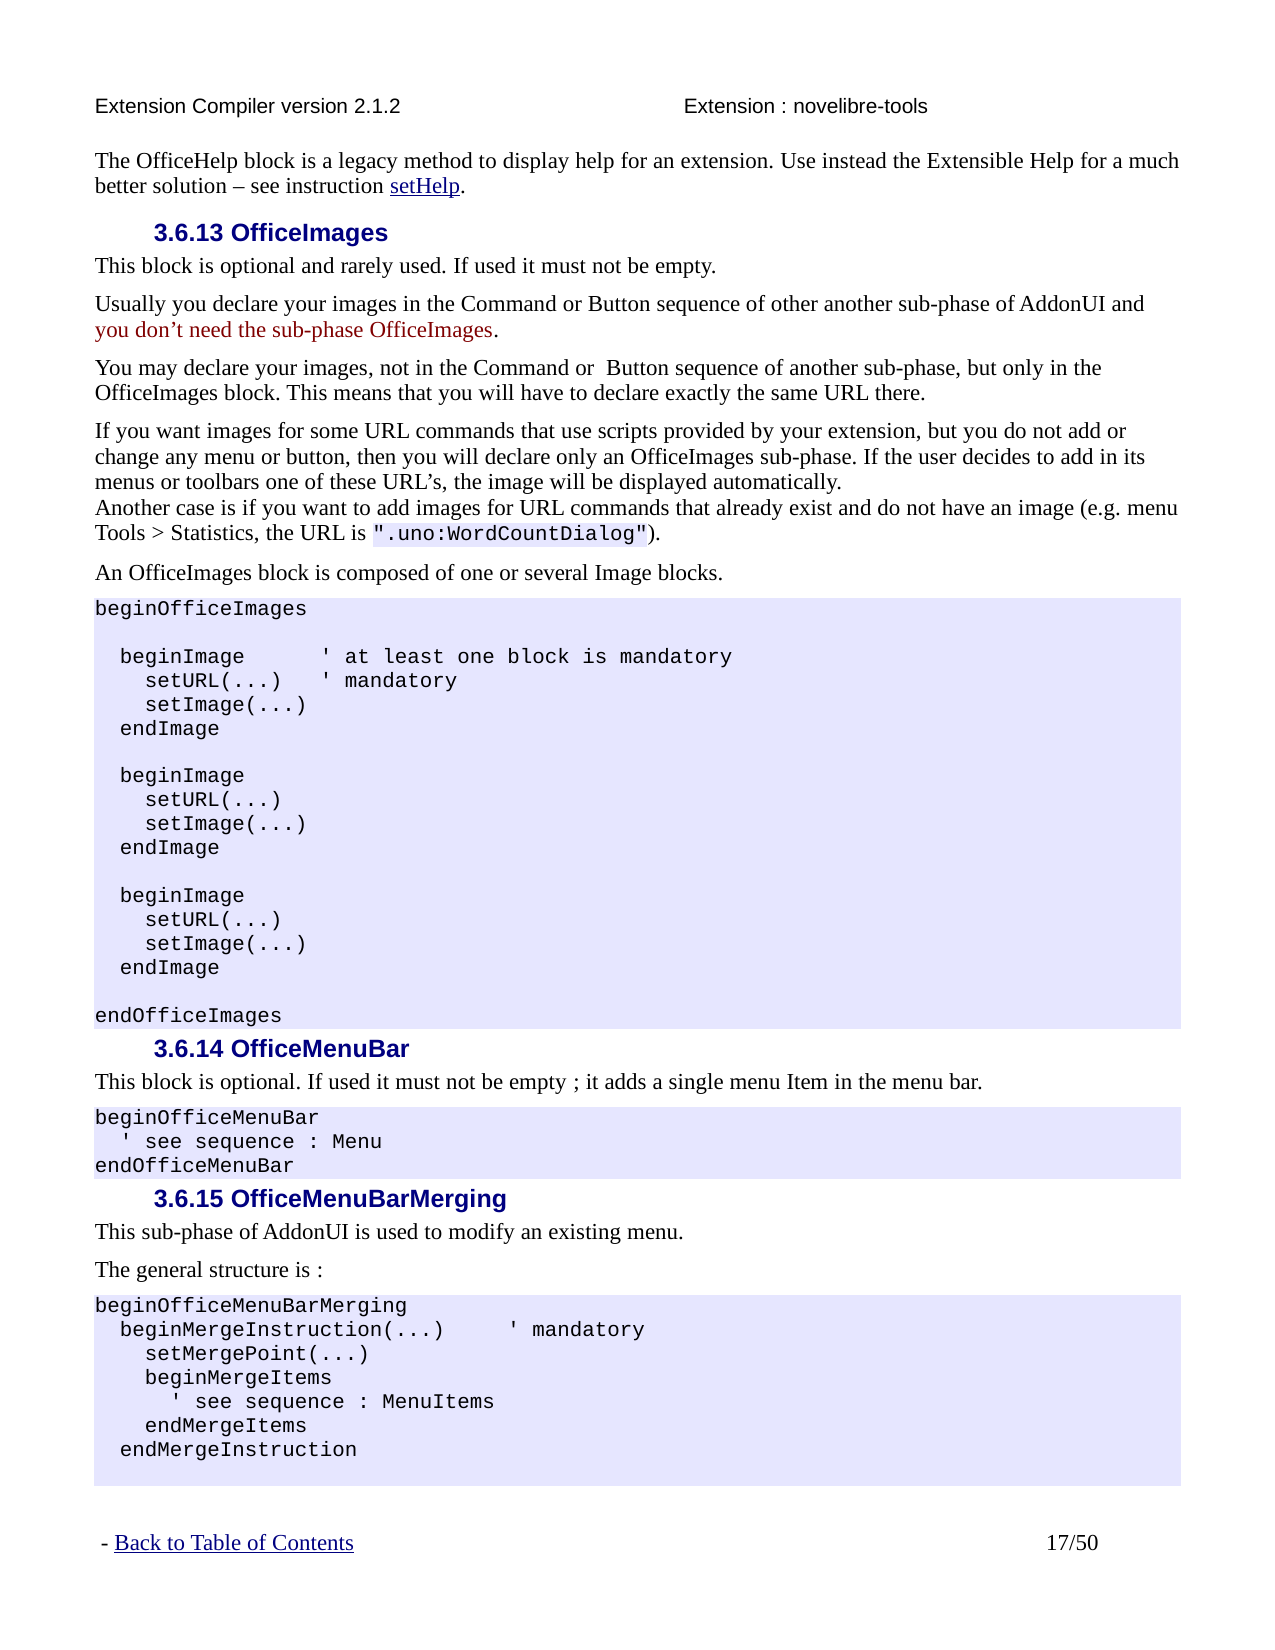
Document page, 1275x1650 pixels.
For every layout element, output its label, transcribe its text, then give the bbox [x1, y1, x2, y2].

text endImage [94, 717, 1181, 741]
text If you want images for some URL commands that use scripts provided by your extension, but you do not add or change any menu or button, then you will declare only an OfficeImages sub-phase. If the user decides to add in its menus or toolbars one of these URL’s, the image will be displayed automatically. Another case is if you want to add images for URL commands that already exist and do not have an image (e.g. menu Tools > Statistics, the URL is ".uno:WordCountDialog"). [94, 418, 1181, 547]
text setImage(...) [94, 813, 1181, 837]
text You may declare your images, not in the Command or Button sequence of another sub-phase, but only in the OfficeImages block. This means that you will have to declare exactly the same URL there. [94, 354, 1181, 406]
text beginMergeInstruction(...) ' mandatory [94, 1319, 1181, 1343]
text ' see sequence : MenuItems [94, 1391, 1181, 1414]
text Usually you declare your images in the Command or Button sequence of other another sub-phase of AddonUI and you don’t need the sub-phase OfficeImages. [94, 291, 1181, 342]
text The OfficeHelp block is a legacy method to display help for an extension. Use instead the Extensible Help for a much better solution – see instruction setHelp. [94, 147, 1181, 198]
text endOfficeImages [94, 1005, 1181, 1029]
subtitle OfficeImages [153, 219, 1181, 247]
text beginOfficeMenuBar [94, 1107, 1181, 1131]
text This block is optional and rarely used. If used it must not be empty. [94, 253, 1181, 278]
text An OfficeImages block is composed of one or several Image blocks. [94, 560, 1181, 585]
subtitle OfficeMenuBar [153, 1035, 1181, 1063]
text beginOfficeImages [94, 598, 1181, 622]
text beginOfficeMenuBarMerging [94, 1295, 1181, 1319]
text beginImage [94, 885, 1181, 909]
text setURL(...) ' mandatory [94, 669, 1181, 693]
text This block is optional. If used it must not be empty ; it adds a single menu Item in the menu bar. [94, 1069, 1181, 1094]
text setImage(...) [94, 933, 1181, 957]
text endImage [94, 837, 1181, 861]
text The general structure is : [94, 1257, 1181, 1282]
text setMergePoint(...) [94, 1343, 1181, 1367]
text beginImage ' at least one block is mandatory [94, 646, 1181, 669]
text setURL(...) [94, 789, 1181, 813]
text endOfficeMenuBar [94, 1155, 1181, 1179]
text endImage [94, 957, 1181, 981]
subtitle OfficeMenuBarMerging [153, 1185, 1181, 1213]
text endMergeInstruction [94, 1438, 1181, 1462]
text This sub-phase of AddonUI is used to modify an existing menu. [94, 1219, 1181, 1244]
text setImage(...) [94, 693, 1181, 717]
text endMergeItems [94, 1414, 1181, 1438]
text setURL(...) [94, 909, 1181, 933]
text ' see sequence : Menu [94, 1131, 1181, 1155]
text beginMergeItems [94, 1367, 1181, 1391]
text beginImage [94, 765, 1181, 789]
